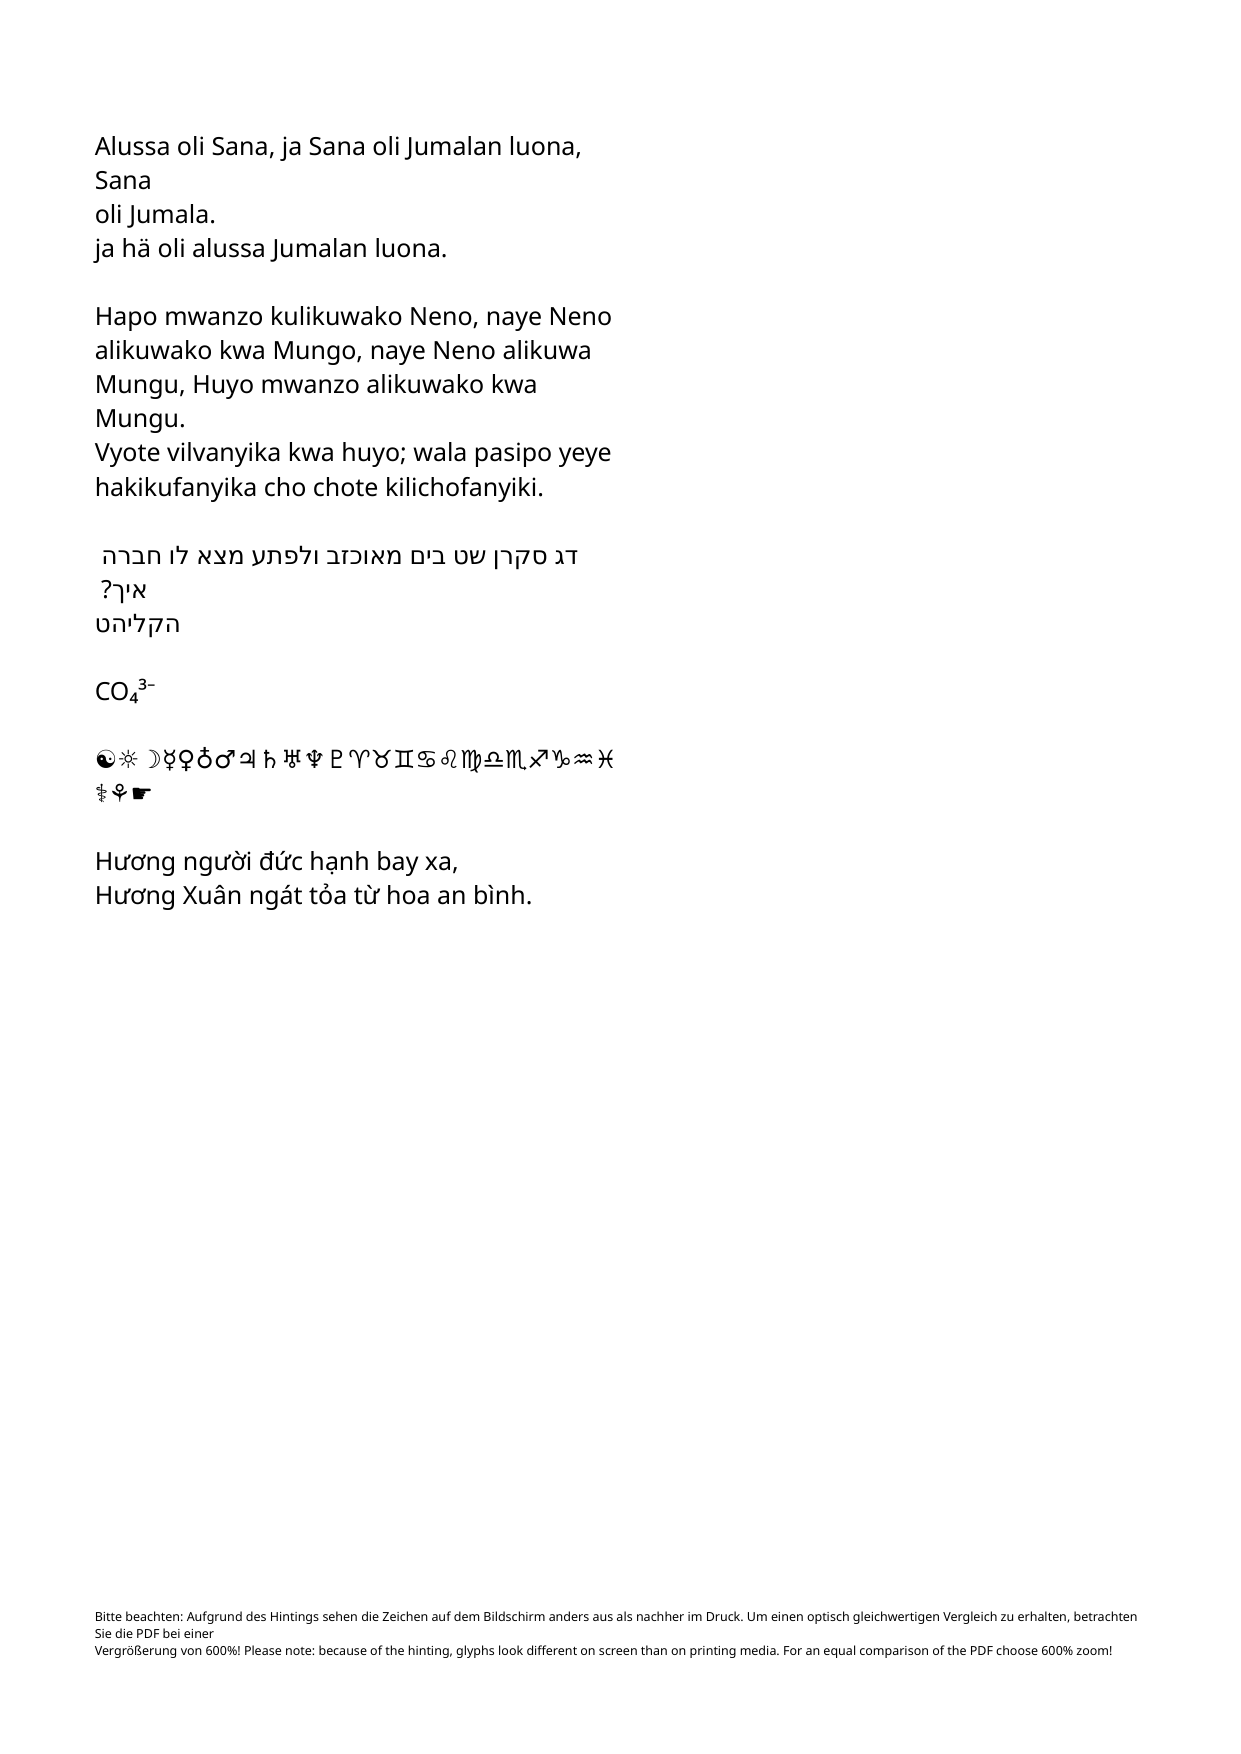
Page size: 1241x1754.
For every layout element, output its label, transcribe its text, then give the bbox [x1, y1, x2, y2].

table_cell I begynnelsen var Ordet, Ordet var hos Gud, og Ordet var Gud. Han var i begynnelsen hos Gud. Alt er blitt til ved ham; uten ham er ikke noe blitt til av alt som er til. I opphavet var Ordet, og Ordet var hjå Gud, og Ordet var Gud. Han var i opphavet hjå Gud. In den beginne was het Woord en het Woord was bij God en het Woord was God. Dit was in den beginne bij God. Alussa oli Sana, ja Sana oli Jumalan luona, Sana oli Jumala. ja hä oli alussa Jumalan luona. Hapo mwanzo kulikuwako Neno, naye Neno alikuwako kwa Mungo, naye Neno alikuwa Mungu, Huyo mwanzo alikuwako kwa Mungu. Vyote vilvanyika kwa huyo; wala pasipo yeye hakikufanyika cho chote kilichofanyiki. דג סקרן שט בים מאוכזב ולפתע מצא לו חברה איך? הקליהט CO₄³⁻ ☯☼☽☿♀♁♂♃♄♅♆♇♈♉♊♋♌♍♎♏♐♑♒♓⚕⚘☛ Hương người đức hạnh bay xa, Hương Xuân ngát tỏa từ hoa an bình. [95, 95, 620, 912]
table_cell [620, 95, 1146, 912]
